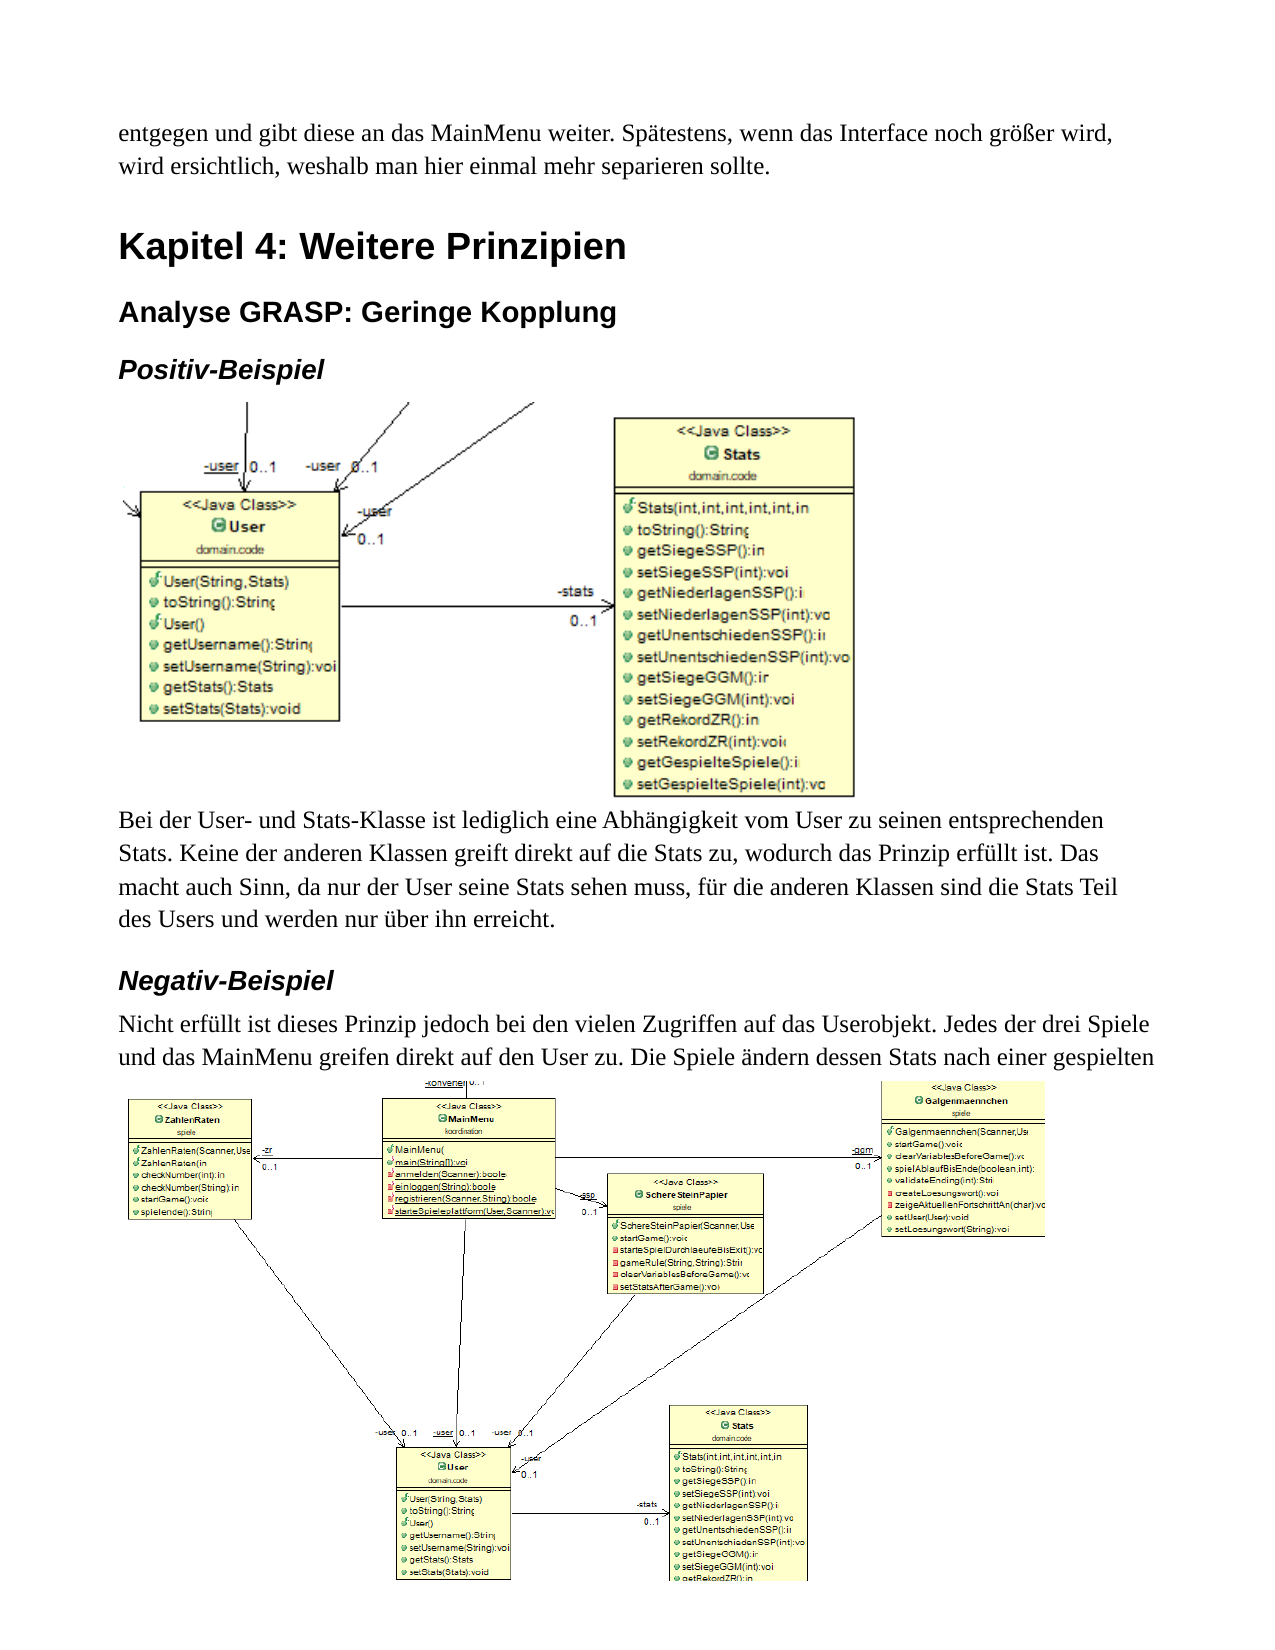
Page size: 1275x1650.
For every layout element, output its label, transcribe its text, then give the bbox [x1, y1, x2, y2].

text Nicht erfüllt ist dieses Prinzip jedoch bei den vielen Zugriffen auf das Userobjekt. Jedes der drei Spiele und das MainMenu greifen direkt auf den User zu. Die Spiele ändern dessen Stats nach einer gespielten [118, 1009, 1157, 1071]
text Bei der User- und Stats-Klasse ist lediglich eine Abhängigkeit vom User zu seinen entsprechenden Stats. Keine der anderen Klassen greift direkt auf die Stats zu, wodurch das Prinzip erfüllt ist. Das macht auch Sinn, da nur der User seine Stats sehen muss, für die anderen Klassen sind die Stats Teil des Users und werden nur über ihn erreicht. [118, 398, 1157, 933]
text entgegen und gibt diese an das MainMenu weiter. Spätestens, wenn das Interface noch größer wird, wird ersichtlich, weshalb man hier einmal mehr separieren sollte. [118, 118, 1157, 180]
picture [121, 1081, 1045, 1581]
subtitle Analyse GRASP: Geringe Kopplung [118, 294, 1157, 328]
subtitle Positiv-Beispiel [118, 353, 1157, 385]
subtitle Negativ-Beispiel [118, 965, 1157, 997]
picture [123, 402, 869, 802]
subtitle Kapitel 4: Weitere Prinzipien [118, 224, 1157, 267]
